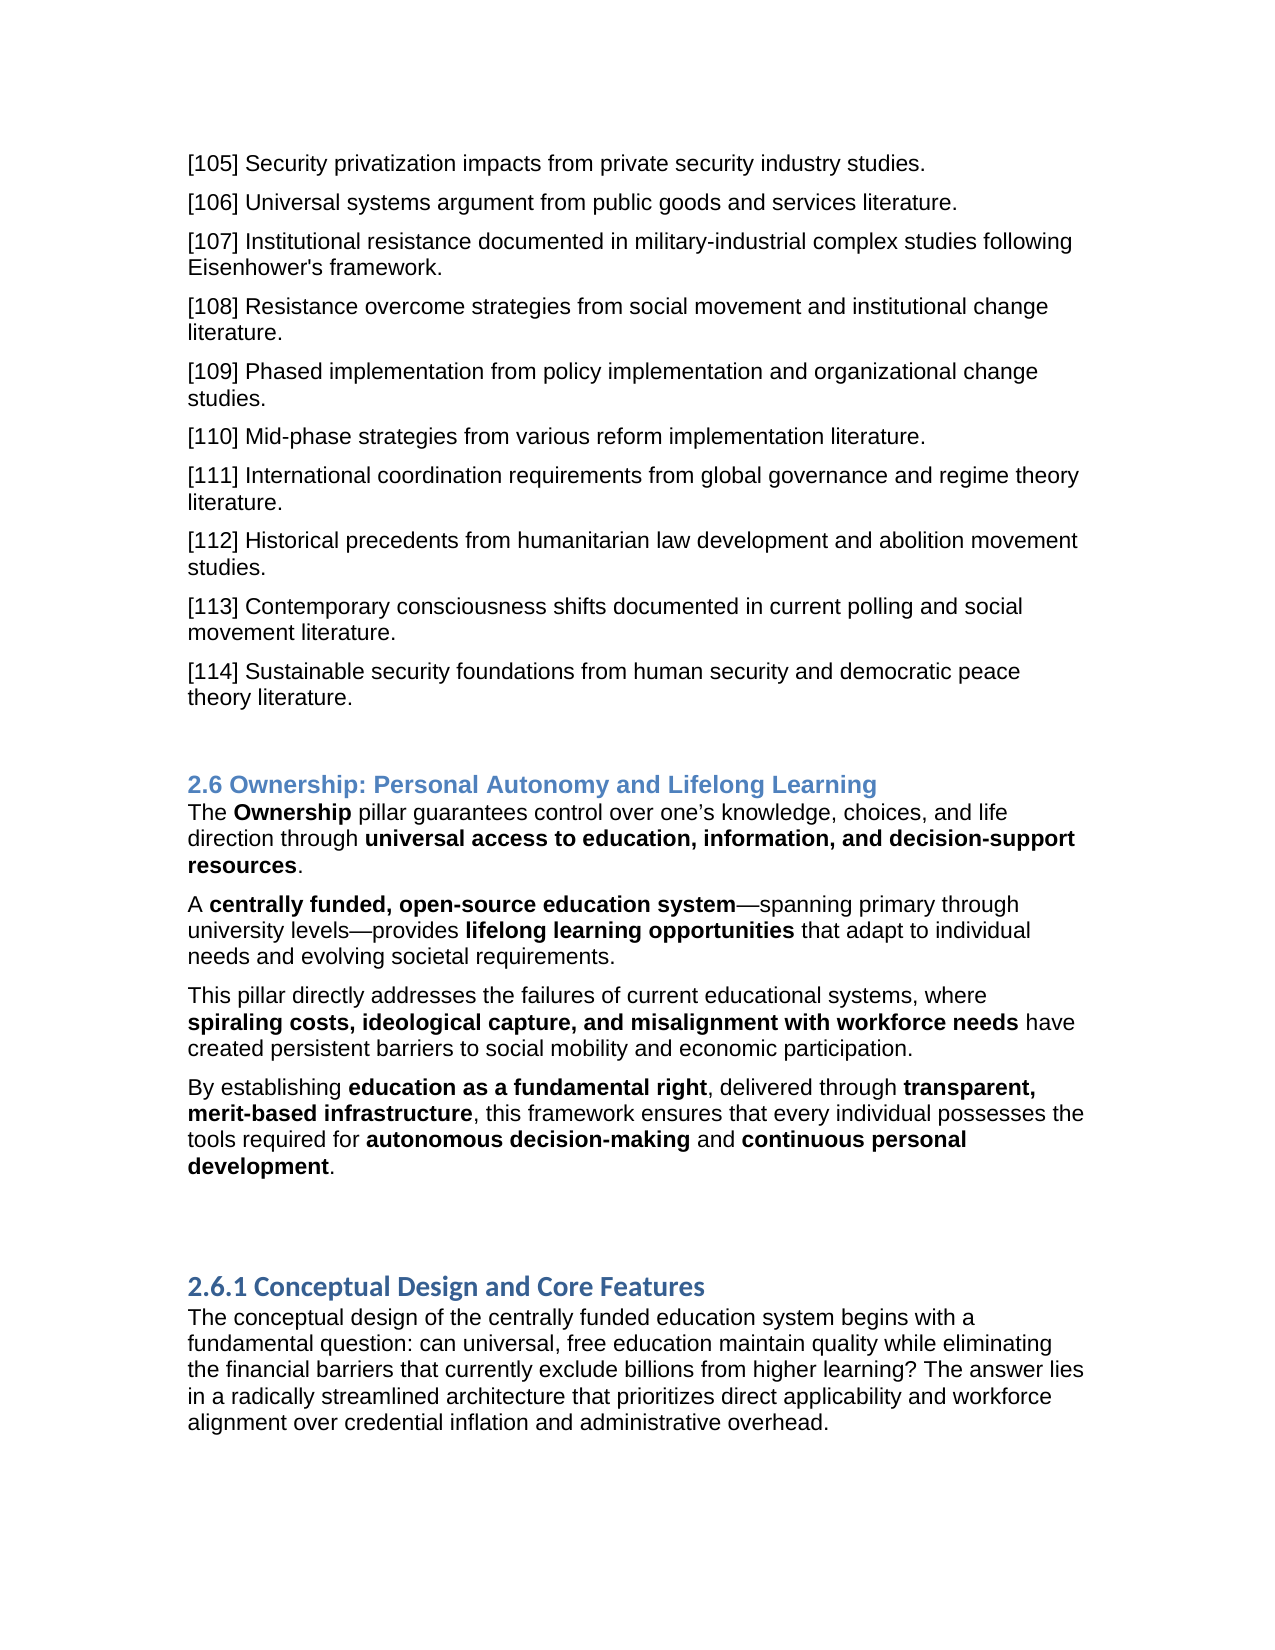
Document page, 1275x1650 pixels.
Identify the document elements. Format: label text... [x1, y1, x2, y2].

text [109] Phased implementation from policy implementation and organizational change studies. [187, 358, 1087, 411]
text The Ownership pillar guarantees control over one’s knowledge, choices, and life direction through universal access to education, information, and decision-support resources. [187, 799, 1087, 878]
text The conceptual design of the centrally funded education system begins with a fundamental question: can universal, free education maintain quality while eliminating the financial barriers that currently exclude billions from higher learning? The answer lies in a radically streamlined architecture that prioritizes direct applicability and workforce alignment over credential inflation and administrative overhead. [187, 1303, 1087, 1435]
text [108] Resistance overcome strategies from social movement and institutional change literature. [187, 293, 1087, 346]
text By establishing education as a fundamental right, delivered through transparent, merit-based infrastructure, this framework ensures that every individual possesses the tools required for autonomous decision-making and continuous personal development. [187, 1074, 1087, 1179]
text [110] Mid-phase strategies from various reform implementation literature. [187, 423, 1087, 450]
text A centrally funded, open-source education system—spanning primary through university levels—provides lifelong learning opportunities that adapt to individual needs and evolving societal requirements. [187, 891, 1087, 969]
text This pillar directly addresses the failures of current educational systems, where spiraling costs, ideological capture, and misalignment with workforce needs have created persistent barriers to social mobility and economic participation. [187, 982, 1087, 1061]
text [114] Sustainable security foundations from human security and democratic peace theory literature. [187, 658, 1087, 711]
text [112] Historical precedents from humanitarian law development and abolition movement studies. [187, 527, 1087, 580]
text [106] Universal systems argument from public goods and services literature. [187, 189, 1087, 215]
text [111] International coordination requirements from global governance and regime theory literature. [187, 462, 1087, 515]
subtitle 2.6 Ownership: Personal Autonomy and Lifelong Learning [187, 770, 1087, 799]
text [107] Institutional resistance documented in military-industrial complex studies following Eisenhower's framework. [187, 228, 1087, 280]
text [105] Security privatization impacts from private security industry studies. [187, 150, 1087, 176]
subtitle 2.6.1 Conceptual Design and Core Features [187, 1268, 1087, 1303]
text [113] Contemporary consciousness shifts documented in current polling and social movement literature. [187, 593, 1087, 645]
